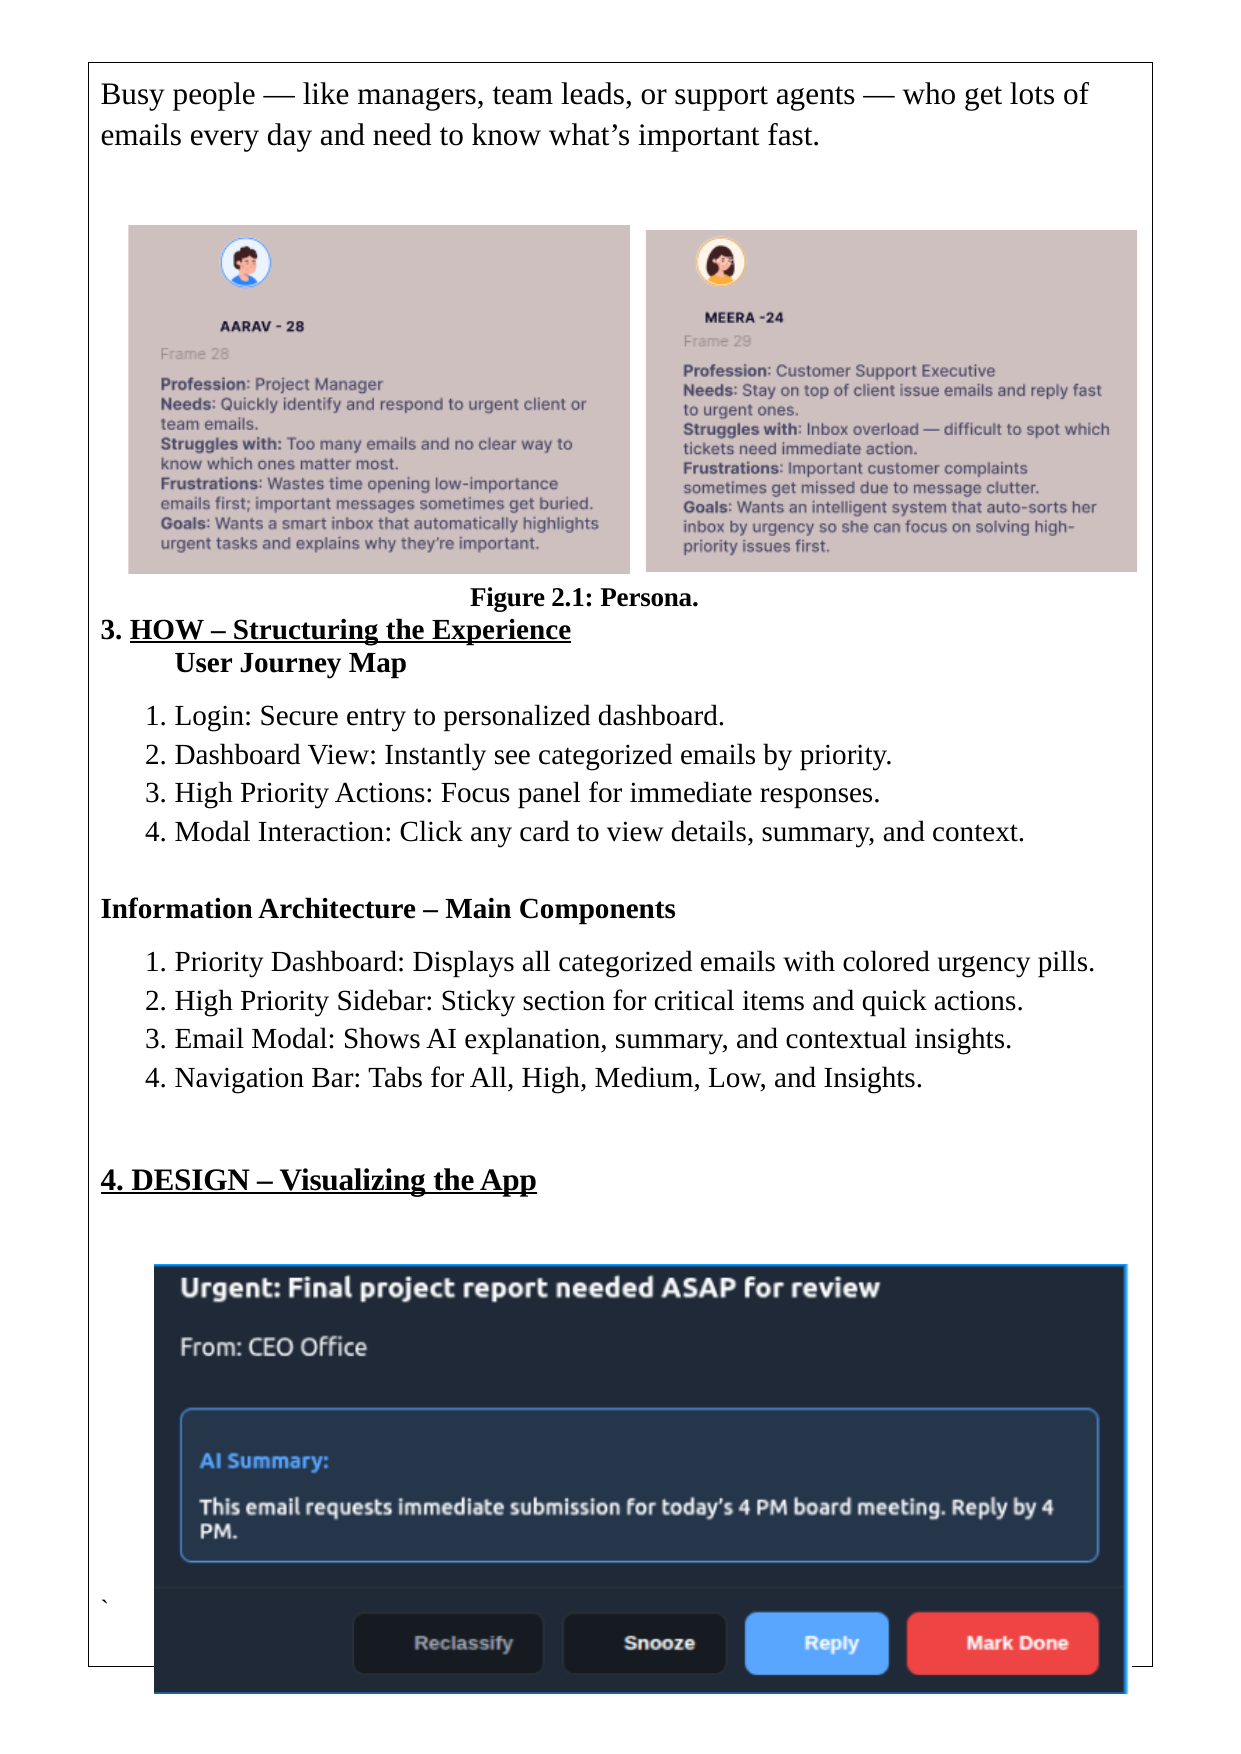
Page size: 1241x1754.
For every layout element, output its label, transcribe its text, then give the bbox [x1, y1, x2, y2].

list Navigation Bar: Tabs for All, High, Medium, Low, and Insights. [145, 1060, 1140, 1093]
text User Journey Map [100, 645, 1140, 679]
text 4. DESIGN – Visualizing the App [100, 1161, 1140, 1197]
text Figure 2.1: Persona. [100, 549, 1140, 612]
text 3. HOW – Structuring the Experience [100, 612, 1140, 645]
list Modal Interaction: Click any card to view details, summary, and context. [145, 814, 1140, 848]
text Busy people — like managers, team leads, or support agents — who get lots of emails every day and need to know what’s important fast. [100, 75, 1140, 185]
list Login: Secure entry to personalized dashboard. [145, 698, 1140, 732]
list Dashboard View: Instantly see categorized emails by priority. [145, 737, 1140, 771]
text Information Architecture – Main Components [100, 853, 1140, 925]
list High Priority Sidebar: Sticky section for critical items and quick actions. [145, 983, 1140, 1016]
list High Priority Actions: Focus panel for immediate responses. [145, 776, 1140, 809]
list Email Modal: Shows AI explanation, summary, and contextual insights. [145, 1021, 1140, 1055]
list Priority Dashboard: Displays all categorized emails with colored urgency pills. [145, 944, 1140, 978]
